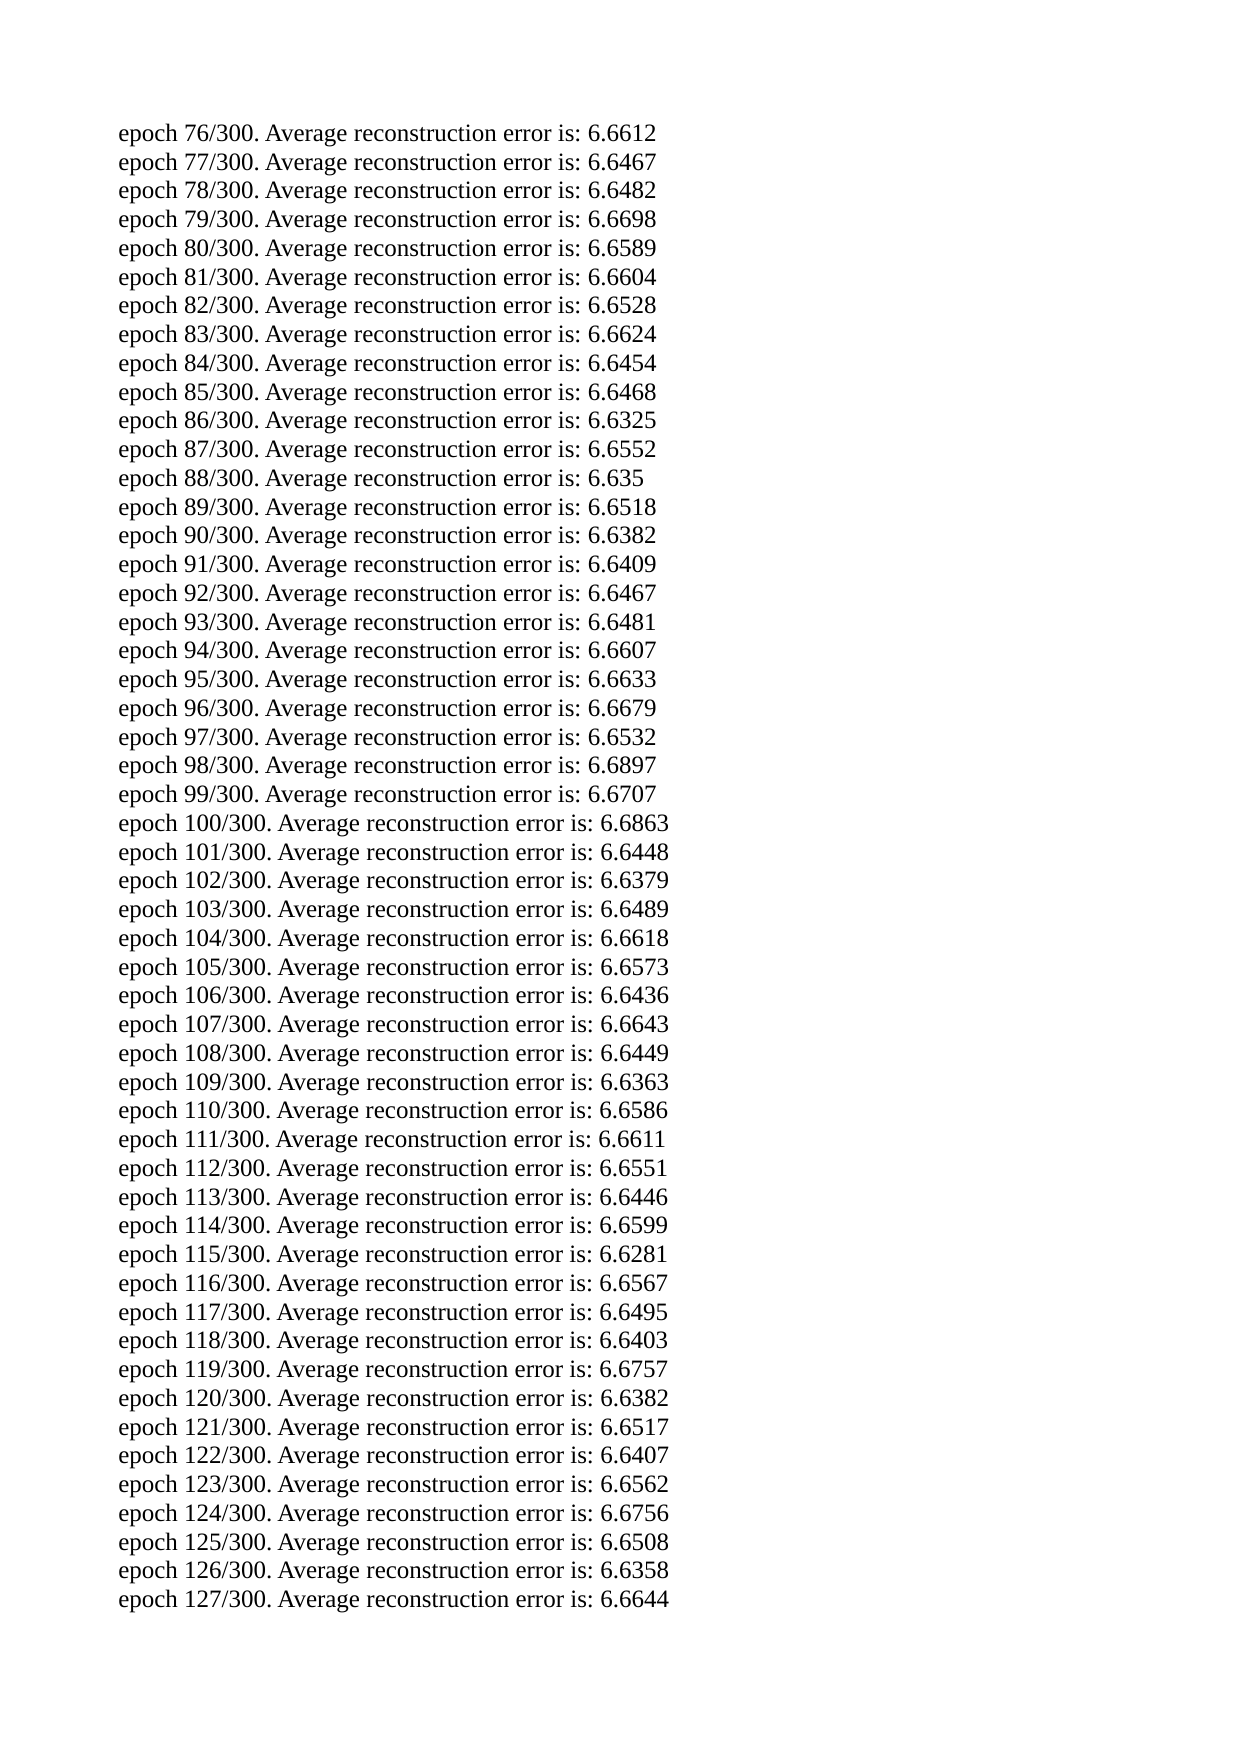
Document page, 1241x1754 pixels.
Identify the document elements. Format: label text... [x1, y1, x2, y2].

text epoch 78/300. Average reconstruction error is: 6.6482 [118, 176, 1122, 204]
text epoch 104/300. Average reconstruction error is: 6.6618 [118, 923, 1122, 952]
text epoch 123/300. Average reconstruction error is: 6.6562 [118, 1469, 1122, 1498]
text epoch 101/300. Average reconstruction error is: 6.6448 [118, 837, 1122, 866]
text epoch 90/300. Average reconstruction error is: 6.6382 [118, 521, 1122, 549]
text epoch 87/300. Average reconstruction error is: 6.6552 [118, 434, 1122, 463]
text epoch 103/300. Average reconstruction error is: 6.6489 [118, 894, 1122, 923]
text epoch 84/300. Average reconstruction error is: 6.6454 [118, 348, 1122, 377]
text epoch 77/300. Average reconstruction error is: 6.6467 [118, 147, 1122, 176]
text epoch 79/300. Average reconstruction error is: 6.6698 [118, 204, 1122, 233]
text epoch 85/300. Average reconstruction error is: 6.6468 [118, 377, 1122, 406]
text epoch 99/300. Average reconstruction error is: 6.6707 [118, 779, 1122, 808]
text epoch 107/300. Average reconstruction error is: 6.6643 [118, 1009, 1122, 1038]
text epoch 105/300. Average reconstruction error is: 6.6573 [118, 952, 1122, 981]
text epoch 106/300. Average reconstruction error is: 6.6436 [118, 981, 1122, 1009]
text epoch 112/300. Average reconstruction error is: 6.6551 [118, 1153, 1122, 1182]
text epoch 120/300. Average reconstruction error is: 6.6382 [118, 1383, 1122, 1412]
text epoch 86/300. Average reconstruction error is: 6.6325 [118, 406, 1122, 434]
text epoch 94/300. Average reconstruction error is: 6.6607 [118, 636, 1122, 664]
text epoch 98/300. Average reconstruction error is: 6.6897 [118, 751, 1122, 779]
text epoch 116/300. Average reconstruction error is: 6.6567 [118, 1268, 1122, 1297]
text epoch 83/300. Average reconstruction error is: 6.6624 [118, 319, 1122, 348]
text epoch 82/300. Average reconstruction error is: 6.6528 [118, 291, 1122, 319]
text epoch 91/300. Average reconstruction error is: 6.6409 [118, 549, 1122, 578]
text epoch 113/300. Average reconstruction error is: 6.6446 [118, 1182, 1122, 1211]
text epoch 92/300. Average reconstruction error is: 6.6467 [118, 578, 1122, 607]
text epoch 117/300. Average reconstruction error is: 6.6495 [118, 1297, 1122, 1326]
text epoch 118/300. Average reconstruction error is: 6.6403 [118, 1326, 1122, 1354]
text epoch 121/300. Average reconstruction error is: 6.6517 [118, 1412, 1122, 1441]
text epoch 95/300. Average reconstruction error is: 6.6633 [118, 664, 1122, 693]
text epoch 127/300. Average reconstruction error is: 6.6644 [118, 1584, 1122, 1613]
text epoch 122/300. Average reconstruction error is: 6.6407 [118, 1441, 1122, 1469]
text epoch 108/300. Average reconstruction error is: 6.6449 [118, 1038, 1122, 1067]
text epoch 124/300. Average reconstruction error is: 6.6756 [118, 1498, 1122, 1527]
text epoch 109/300. Average reconstruction error is: 6.6363 [118, 1067, 1122, 1096]
text epoch 76/300. Average reconstruction error is: 6.6612 [118, 118, 1122, 147]
text epoch 97/300. Average reconstruction error is: 6.6532 [118, 722, 1122, 751]
text epoch 102/300. Average reconstruction error is: 6.6379 [118, 866, 1122, 894]
text epoch 125/300. Average reconstruction error is: 6.6508 [118, 1527, 1122, 1556]
text epoch 89/300. Average reconstruction error is: 6.6518 [118, 492, 1122, 521]
text epoch 126/300. Average reconstruction error is: 6.6358 [118, 1556, 1122, 1584]
text epoch 88/300. Average reconstruction error is: 6.635 [118, 463, 1122, 492]
text epoch 111/300. Average reconstruction error is: 6.6611 [118, 1124, 1122, 1153]
text epoch 80/300. Average reconstruction error is: 6.6589 [118, 233, 1122, 262]
text epoch 93/300. Average reconstruction error is: 6.6481 [118, 607, 1122, 636]
text epoch 81/300. Average reconstruction error is: 6.6604 [118, 262, 1122, 291]
text epoch 96/300. Average reconstruction error is: 6.6679 [118, 693, 1122, 722]
text epoch 119/300. Average reconstruction error is: 6.6757 [118, 1354, 1122, 1383]
text epoch 114/300. Average reconstruction error is: 6.6599 [118, 1211, 1122, 1239]
text epoch 115/300. Average reconstruction error is: 6.6281 [118, 1239, 1122, 1268]
text epoch 110/300. Average reconstruction error is: 6.6586 [118, 1096, 1122, 1124]
text epoch 100/300. Average reconstruction error is: 6.6863 [118, 808, 1122, 837]
